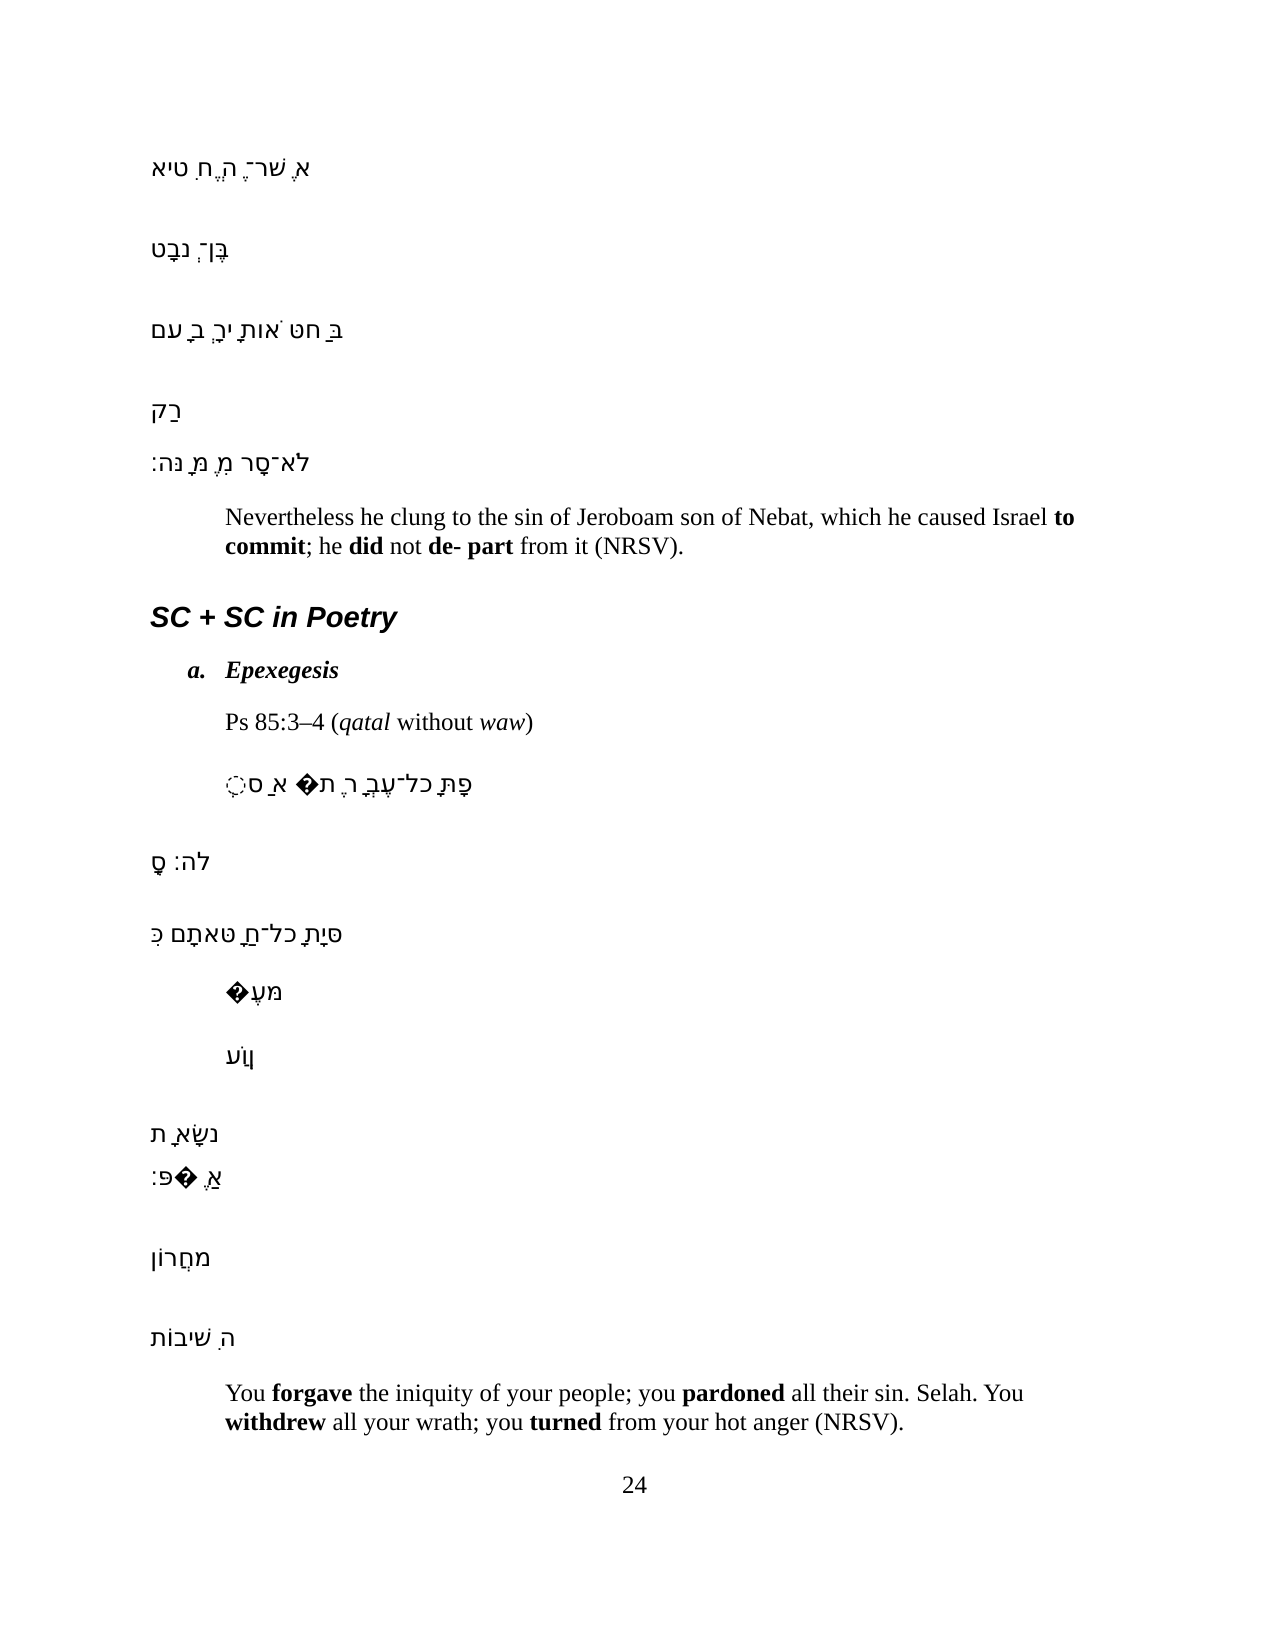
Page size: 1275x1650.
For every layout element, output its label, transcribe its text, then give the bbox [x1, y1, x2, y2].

text אַ ֶ�פּ׃ [150, 1159, 1125, 1193]
text א ֶשׁר־ ֶה ֱח ִטיא [150, 150, 1125, 184]
text You forgave the iniquity of your people; you pardoned all their sin. Selah. You withdrew all your wrath; you turned from your hot anger (NRSV). [225, 1378, 1125, 1436]
text �ֶמּﬠ [225, 974, 1125, 1008]
text Nevertheless he clung to the sin of Jeroboam son of Nebat, which he caused Israel to commit; he did not de- part from it (NRSV). [225, 502, 1125, 560]
subtitle SC + SC in Poetry [150, 600, 1125, 633]
text נשָׂא ָת [150, 1087, 1125, 1150]
text לֹא־סָר מִ ֶמּ ָנּה׃ [150, 444, 1125, 478]
text רַק [150, 363, 1125, 426]
text ןוֲֹﬠ [225, 1038, 1125, 1072]
text ה ִשׁיבוֹת [150, 1291, 1125, 1354]
text בּ ַחטּ ֹאות ָירָ ְב ָﬠם [150, 283, 1125, 346]
text מחֲרוֹן [150, 1211, 1125, 1273]
text ְפָתּ ָכל־ﬠֶבְ ָר ֶת� א ַס [225, 766, 1125, 800]
text ִסּיָת ָכל־חַ ָטּאתָם כּ [150, 887, 1125, 950]
text Ps 85:3–4 (qatal without waw) [225, 707, 1125, 736]
text ָלה׃ סֶ [150, 815, 1125, 878]
text בֶּן־ ְנבָט [150, 202, 1125, 265]
list Epexegesis [187, 655, 1125, 683]
